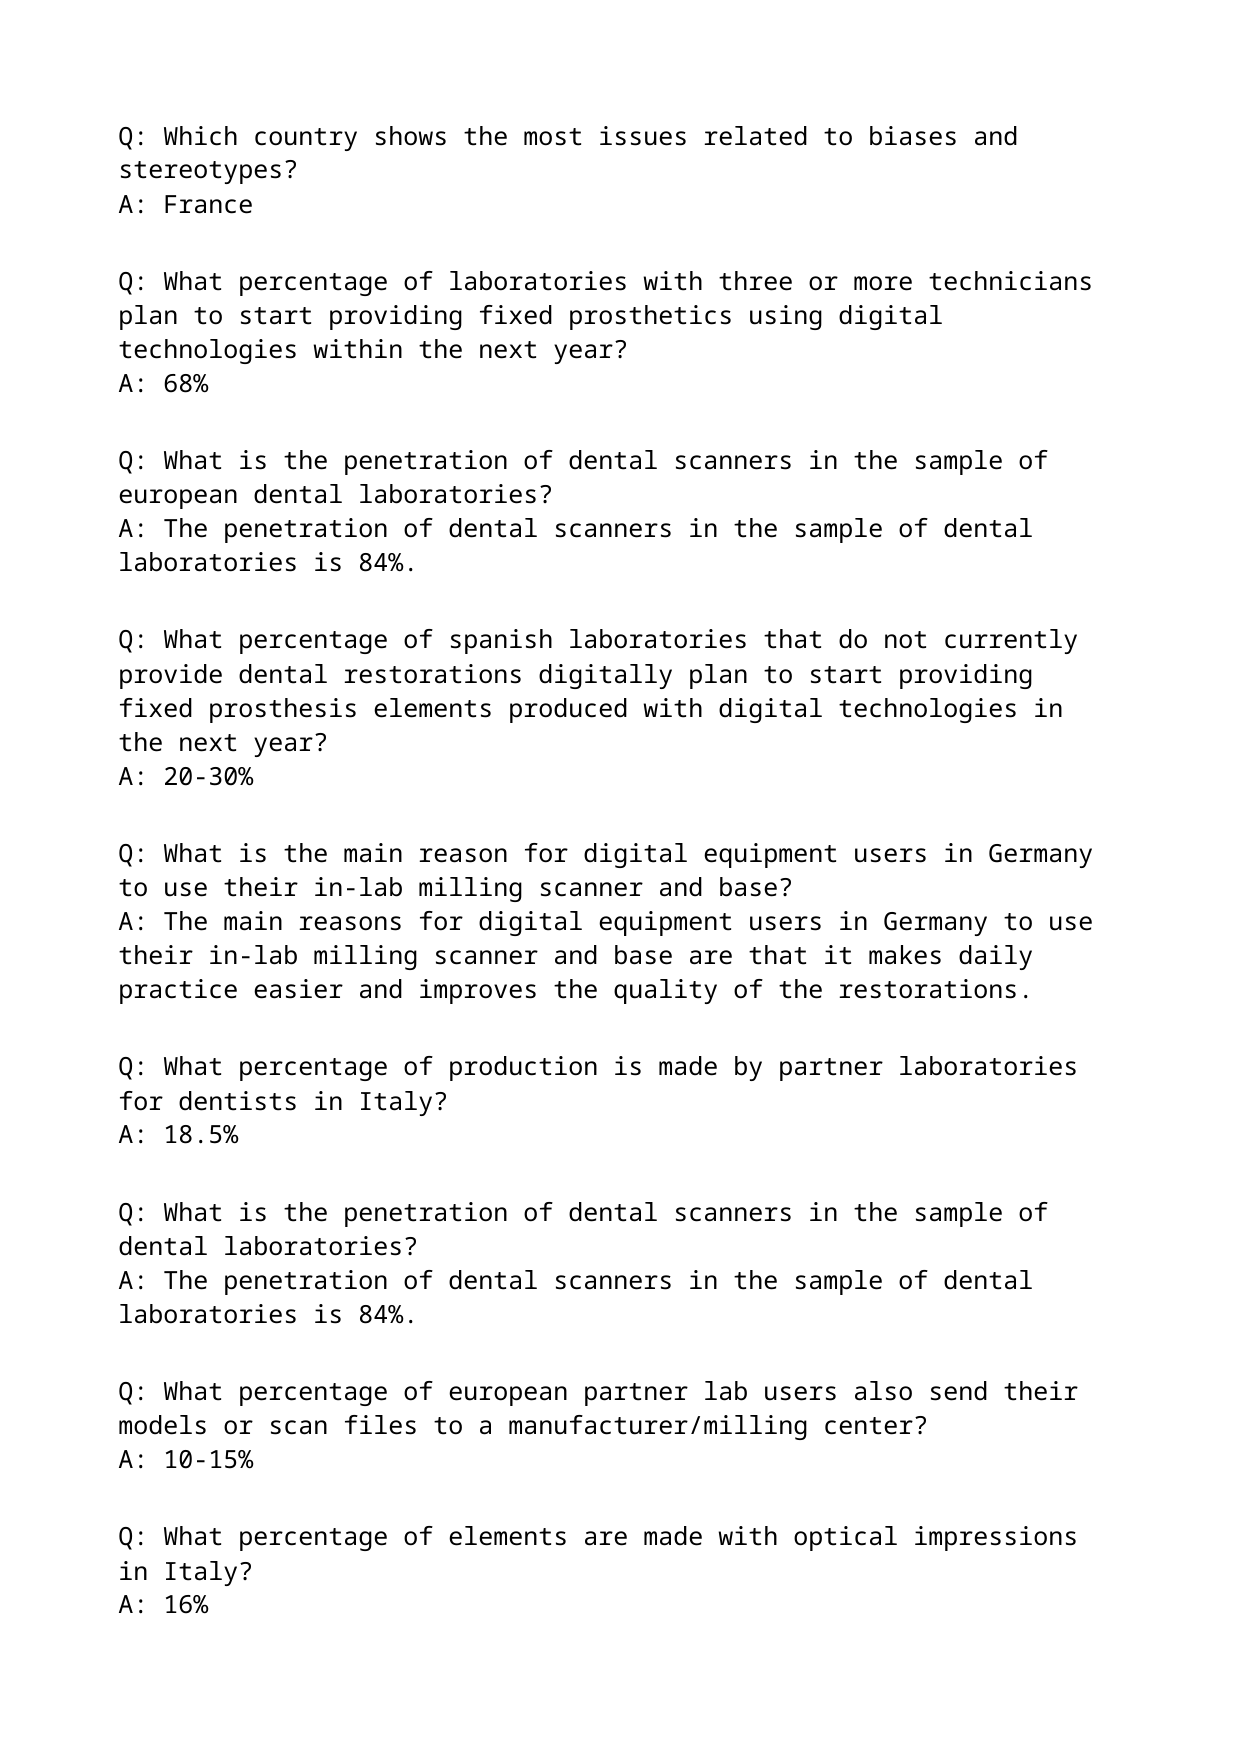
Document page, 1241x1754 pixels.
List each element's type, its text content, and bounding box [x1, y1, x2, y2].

text Q: What percentage of production is made by partner laboratories for dentists in Italy? [118, 1049, 1122, 1117]
text Q: Which country shows the most issues related to biases and stereotypes? [118, 118, 1122, 186]
text A: France [118, 186, 1122, 220]
text Q: What is the penetration of dental scanners in the sample of dental laboratories? [118, 1194, 1122, 1262]
text A: 10-15% [118, 1442, 1122, 1476]
text Q: What percentage of european partner lab users also send their models or scan files to a manufacturer/milling center? [118, 1374, 1122, 1442]
text Q: What percentage of elements are made with optical impressions in Italy? [118, 1519, 1122, 1587]
text A: 20-30% [118, 758, 1122, 792]
text Q: What is the main reason for digital equipment users in Germany to use their in-lab milling scanner and base? [118, 836, 1122, 904]
text A: The penetration of dental scanners in the sample of dental laboratories is 84%. [118, 511, 1122, 579]
text Q: What is the penetration of dental scanners in the sample of european dental laboratories? [118, 443, 1122, 511]
text A: 16% [118, 1587, 1122, 1621]
text Q: What percentage of laboratories with three or more technicians plan to start providing fixed prosthetics using digital technologies within the next year? [118, 263, 1122, 366]
text A: 68% [118, 366, 1122, 400]
text A: 18.5% [118, 1117, 1122, 1151]
text Q: What percentage of spanish laboratories that do not currently provide dental restorations digitally plan to start providing fixed prosthesis elements produced with digital technologies in the next year? [118, 622, 1122, 758]
text A: The main reasons for digital equipment users in Germany to use their in-lab milling scanner and base are that it makes daily practice easier and improves the quality of the restorations. [118, 904, 1122, 1006]
text A: The penetration of dental scanners in the sample of dental laboratories is 84%. [118, 1262, 1122, 1331]
